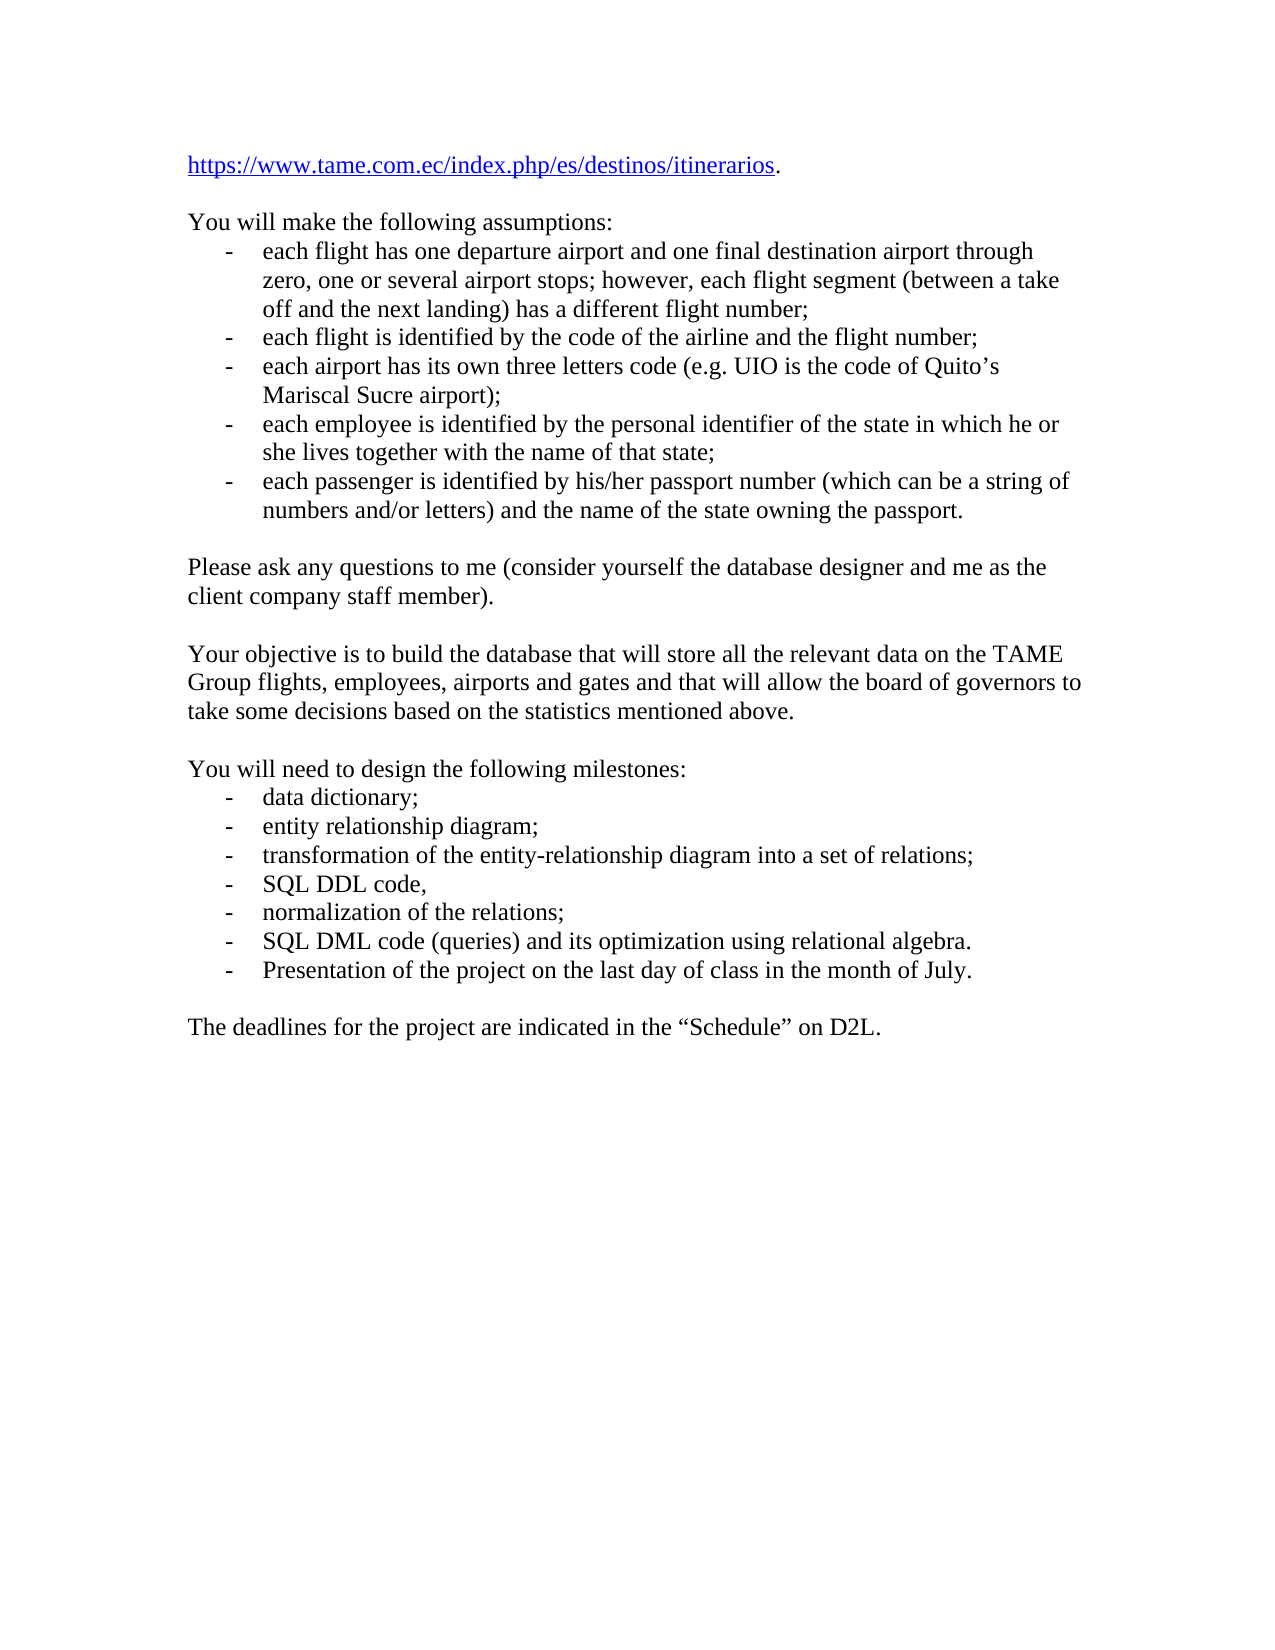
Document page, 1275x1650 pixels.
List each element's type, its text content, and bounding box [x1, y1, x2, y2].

list transformation of the entity-relationship diagram into a set of relations; [225, 840, 1087, 869]
text Your objective is to build the database that will store all the relevant data on the TAME Group flights, employees, airports and gates and that will allow the board of governors to take some decisions based on the statistics mentioned above. [187, 639, 1087, 725]
list normalization of the relations; [225, 897, 1087, 926]
list each flight is identified by the code of the airline and the flight number; [225, 322, 1087, 351]
list SQL DML code (queries) and its optimization using relational algebra. [225, 926, 1087, 955]
text https://www.tame.com.ec/index.php/es/destinos/itinerarios. [187, 150, 1087, 179]
list Presentation of the project on the last day of class in the month of July. [225, 955, 1087, 984]
list SQL DDL code, [225, 869, 1087, 897]
text You will make the following assumptions: [187, 207, 1087, 236]
text Please ask any questions to me (consider yourself the database designer and me as the client company staff member). [187, 552, 1087, 610]
list data dictionary; [225, 782, 1087, 811]
list each airport has its own three letters code (e.g. UIO is the code of Quito’s Mariscal Sucre airport); [225, 351, 1087, 409]
text The deadlines for the project are indicated in the “Schedule” on D2L. [187, 1012, 1087, 1041]
list entity relationship diagram; [225, 811, 1087, 840]
list each employee is identified by the personal identifier of the state in which he or she lives together with the name of that state; [225, 409, 1087, 466]
list each passenger is identified by his/her passport number (which can be a string of numbers and/or letters) and the name of the state owning the passport. [225, 466, 1087, 524]
text You will need to design the following milestones: [187, 754, 1087, 782]
list each flight has one departure airport and one final destination airport through zero, one or several airport stops; however, each flight segment (between a take off and the next landing) has a different flight number; [225, 236, 1087, 322]
